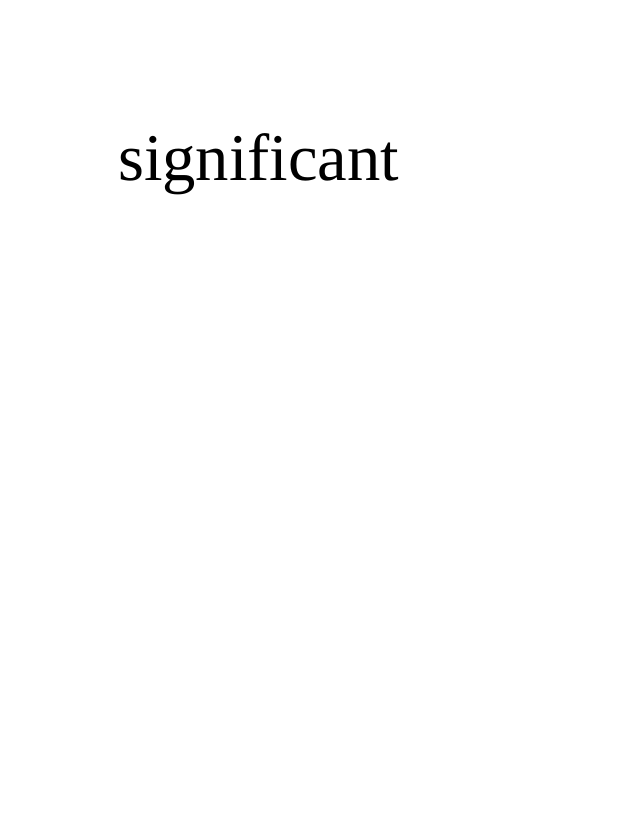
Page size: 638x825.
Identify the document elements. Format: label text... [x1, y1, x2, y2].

text significant [118, 118, 519, 195]
